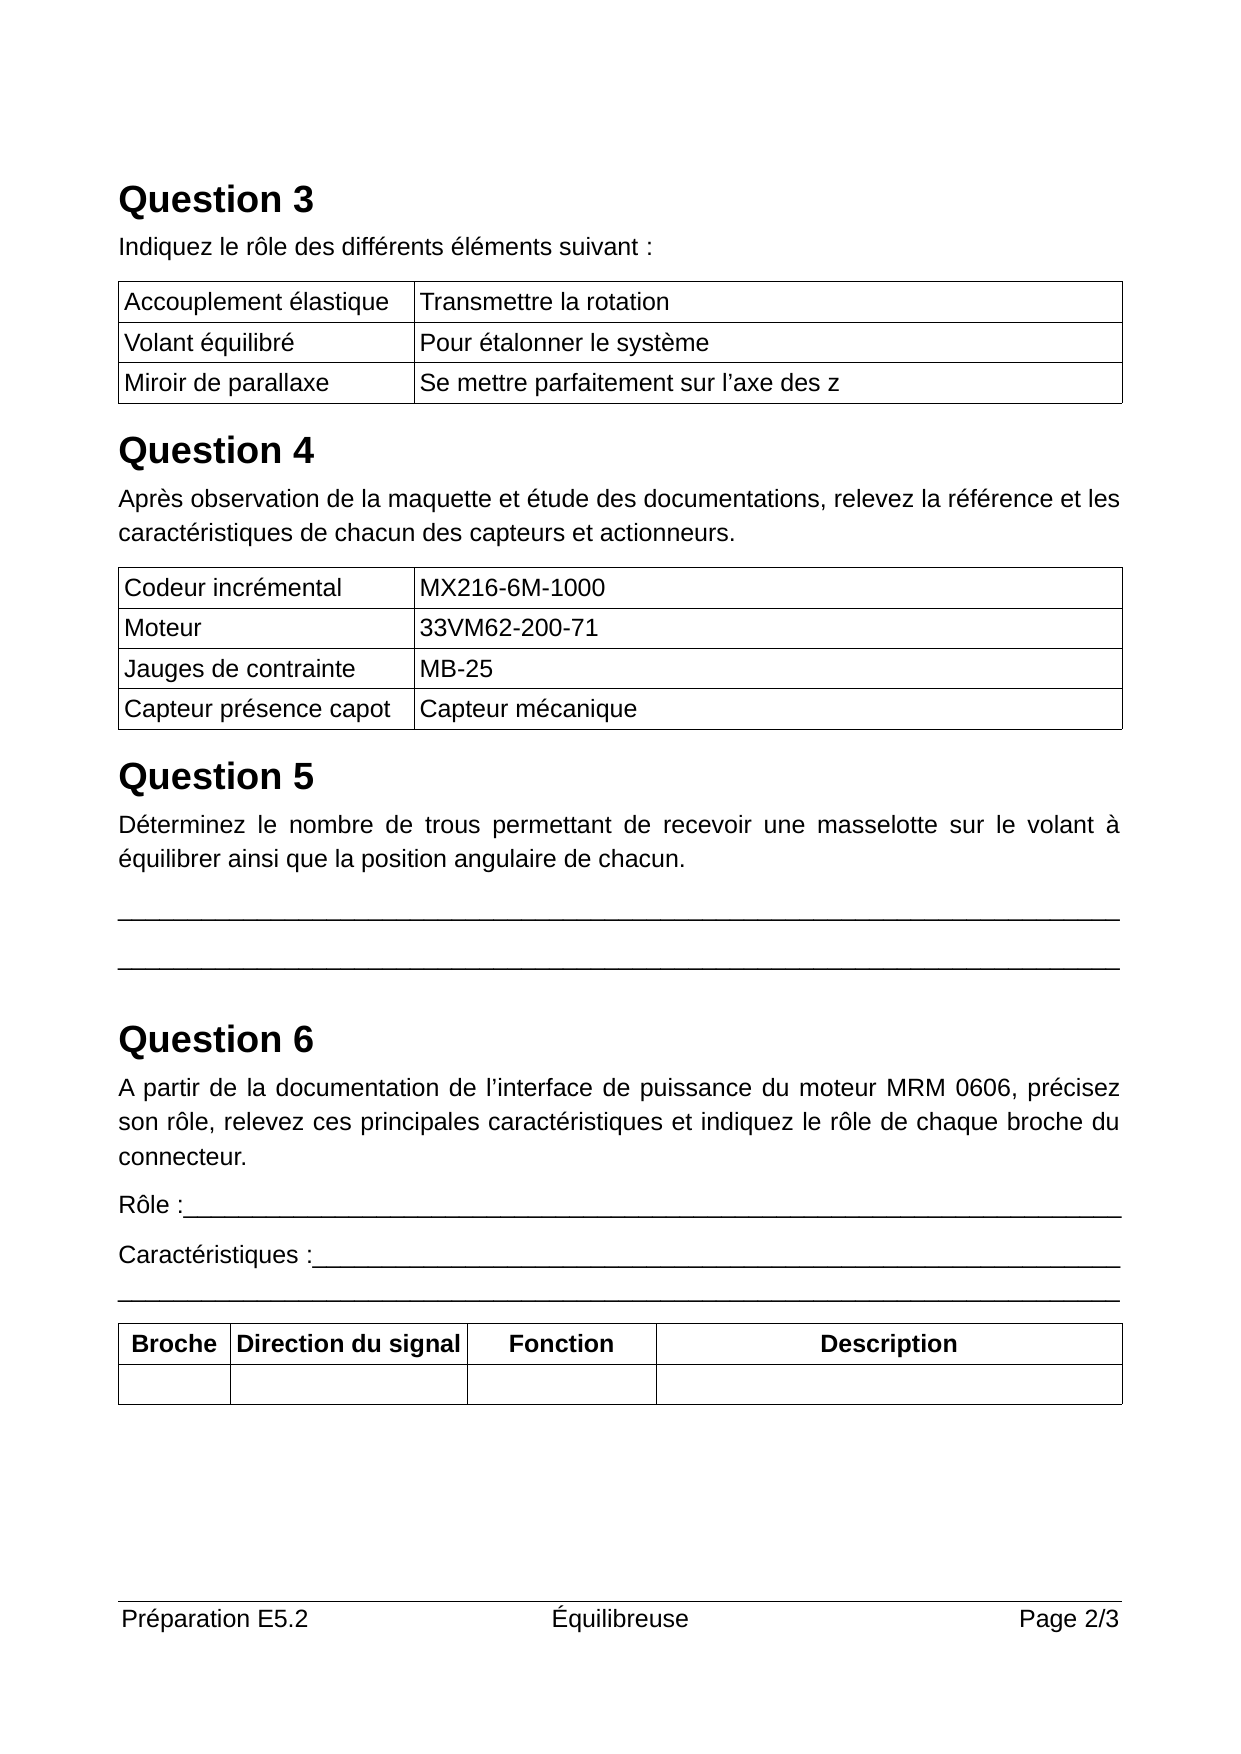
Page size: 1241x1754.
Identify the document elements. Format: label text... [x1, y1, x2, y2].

subtitle Question 5 [118, 753, 1122, 797]
table_header Codeur incrémental [119, 568, 414, 607]
table_header Fonction [468, 1324, 656, 1363]
table_cell Se mettre parfaitement sur l’axe des z [415, 363, 1122, 402]
text Rôle : [118, 1191, 1122, 1219]
table_header Transmettre la rotation [415, 282, 1122, 322]
table_cell Moteur [119, 609, 414, 648]
subtitle Question 6 [118, 1016, 1122, 1060]
table_cell Volant équilibré [119, 323, 414, 362]
table_header MX216-6M-1000 [415, 568, 1122, 607]
table_cell Capteur mécanique [415, 689, 1122, 728]
subtitle Question 3 [118, 176, 1122, 220]
text Déterminez le nombre de trous permettant de recevoir une masselotte sur le volant à équilibrer ainsi que la position angulaire de chacun. [118, 810, 1122, 873]
table_cell Capteur présence capot [119, 689, 414, 728]
table_cell 33VM62-200-71 [415, 609, 1122, 648]
text Indiquez le rôle des différents éléments suivant : [118, 232, 1122, 261]
table_cell Pour étalonner le système [415, 323, 1122, 362]
table_cell Miroir de parallaxe [119, 363, 414, 402]
table_cell [468, 1365, 656, 1404]
table_header Accouplement élastique [119, 282, 414, 322]
text A partir de la documentation de l’interface de puissance du moteur MRM 0606, précisez son rôle, relevez ces principales caractéristiques et indiquez le rôle de chaque broche du connecteur. [118, 1072, 1122, 1170]
table_cell [119, 1365, 230, 1404]
table_cell [657, 1365, 1122, 1404]
subtitle Question 4 [118, 427, 1122, 471]
table_cell MB-25 [415, 649, 1122, 688]
text Après observation de la maquette et étude des documentations, relevez la référence et les caractéristiques de chacun des capteurs et actionneurs. [118, 484, 1122, 547]
table_cell [231, 1365, 467, 1404]
table_header Broche [119, 1324, 230, 1363]
table_header Direction du signal [231, 1324, 467, 1363]
table_cell Jauges de contrainte [119, 649, 414, 688]
text Caractéristiques : [118, 1239, 1122, 1303]
table_header Description [657, 1324, 1122, 1363]
